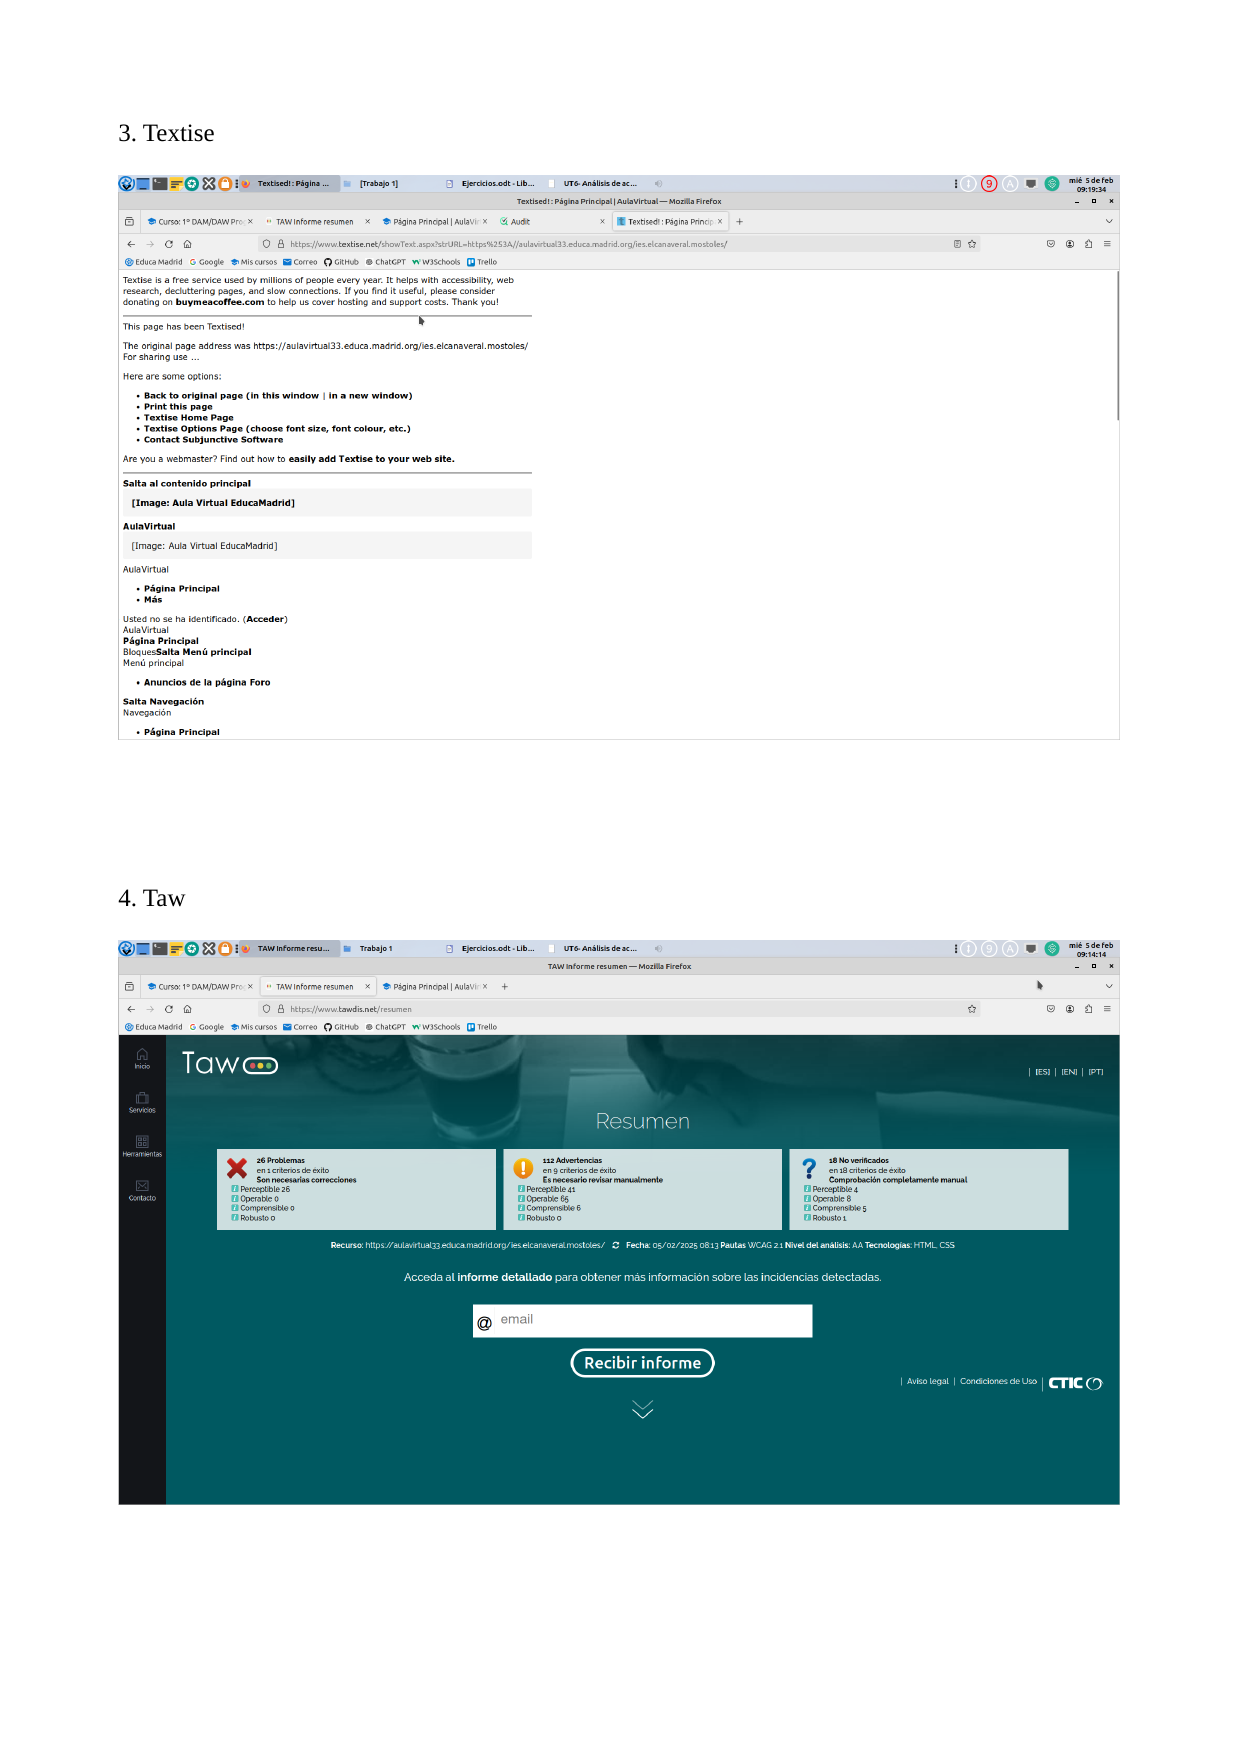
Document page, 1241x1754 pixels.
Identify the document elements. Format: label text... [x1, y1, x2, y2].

text 4. Taw [118, 883, 1122, 912]
text 3. Textise [118, 118, 1122, 147]
